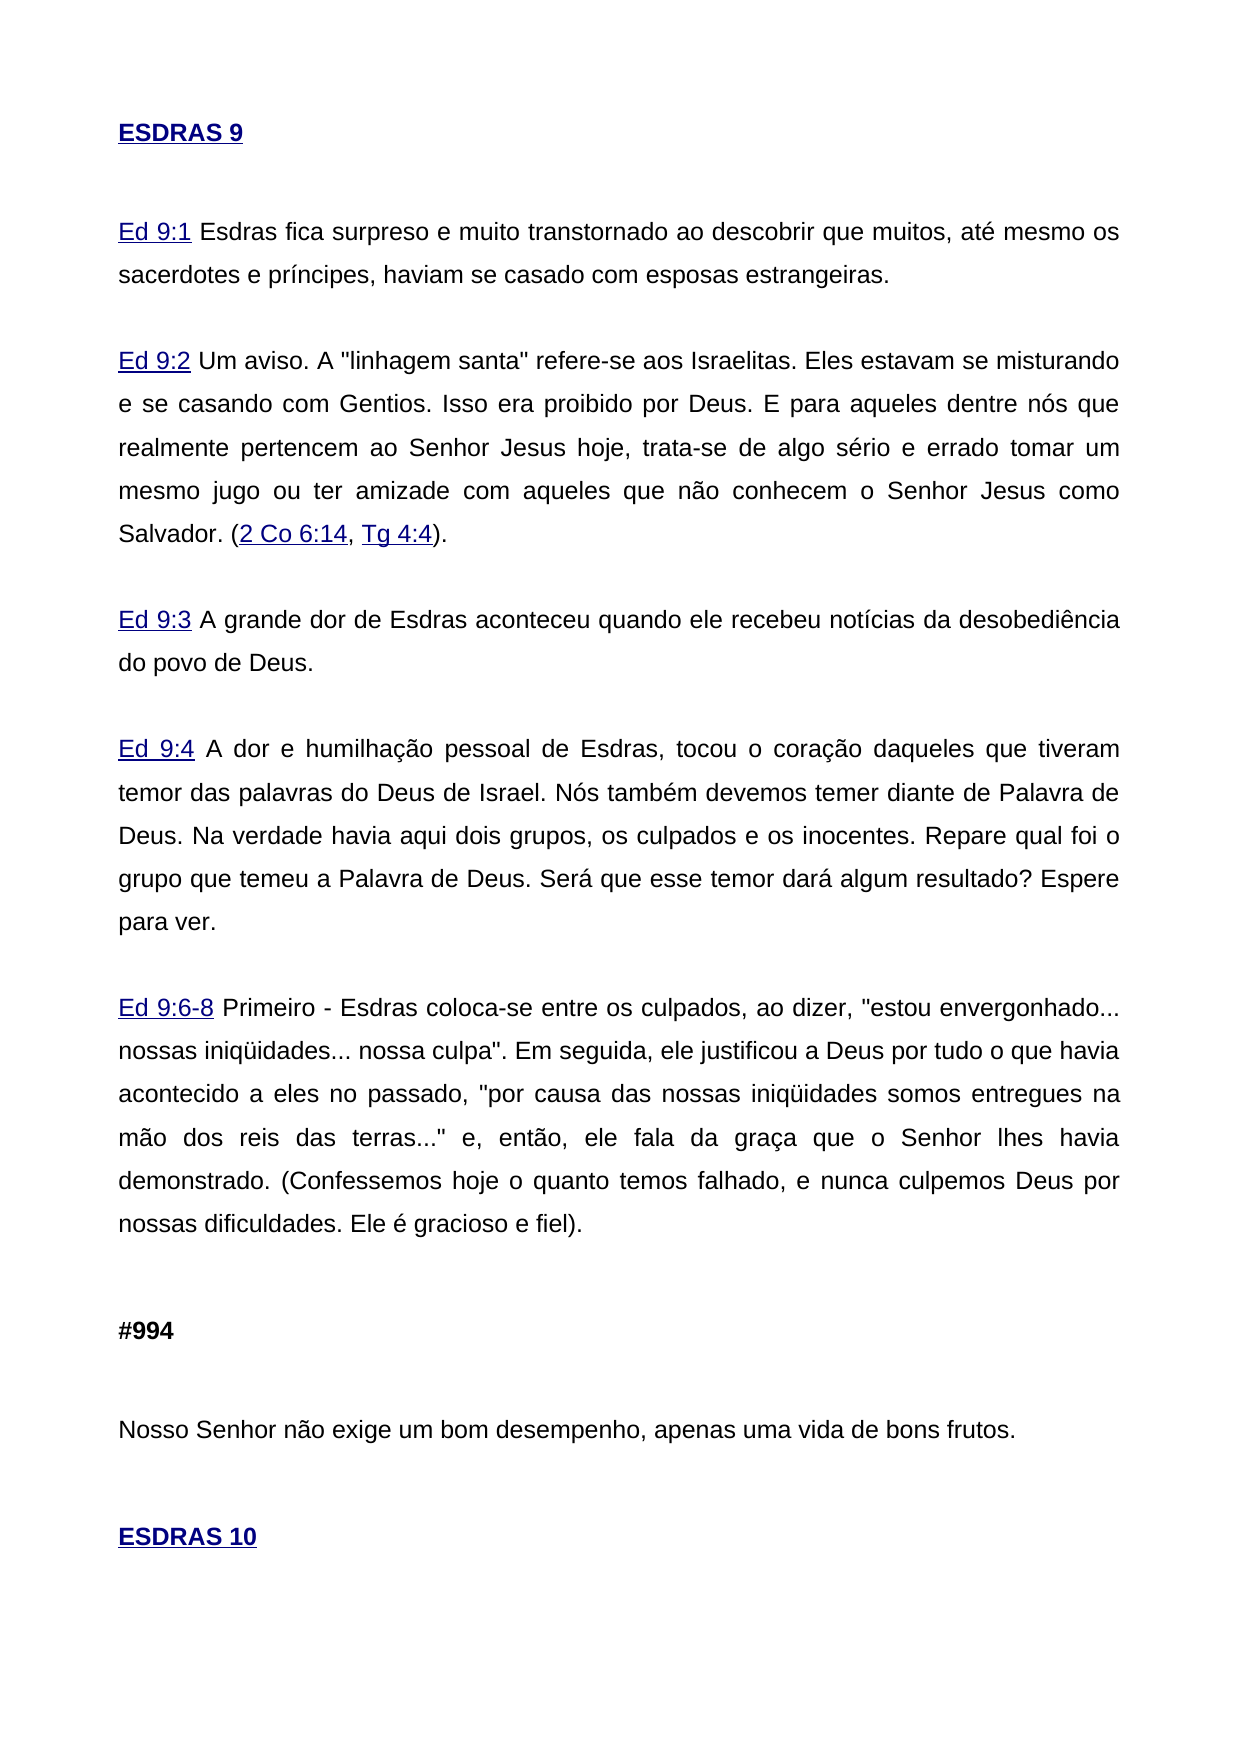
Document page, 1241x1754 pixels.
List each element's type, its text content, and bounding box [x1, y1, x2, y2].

text Ed 9:4 A dor e humilhação pessoal de Esdras, tocou o coração daqueles que tiveram temor das palavras do Deus de Israel. Nós também devemos temer diante de Palavra de Deus. Na verdade havia aqui dois grupos, os culpados e os inocentes. Repare qual foi o grupo que temeu a Palavra de Deus. Será que esse temor dará algum resultado? Espere para ver. [118, 734, 1122, 936]
text Ed 9:1 Esdras fica surpreso e muito transtornado ao descobrir que muitos, até mesmo os sacerdotes e príncipes, haviam se casado com esposas estrangeiras. [118, 217, 1122, 289]
text Ed 9:3 A grande dor de Esdras aconteceu quando ele recebeu notícias da desobediência do povo de Deus. [118, 605, 1122, 677]
text Ed 9:6-8 Primeiro - Esdras coloca-se entre os culpados, ao dizer, "estou envergonhado... nossas iniqüidades... nossa culpa". Em seguida, ele justificou a Deus por tudo o que havia acontecido a eles no passado, "por causa das nossas iniqüidades somos entregues na mão dos reis das terras..." e, então, ele fala da graça que o Senhor lhes havia demonstrado. (Confessemos hoje o quanto temos falhado, e nunca culpemos Deus por nossas dificuldades. Ele é gracioso e fiel). [118, 993, 1122, 1237]
subtitle #994 [118, 1316, 1122, 1344]
subtitle ESDRAS 9 [118, 118, 1122, 147]
text Nosso Senhor não exige um bom desempenho, apenas uma vida de bons frutos. [118, 1414, 1122, 1443]
subtitle ESDRAS 10 [118, 1522, 1122, 1550]
text Ed 9:2 Um aviso. A "linhagem santa" refere-se aos Israelitas. Eles estavam se misturando e se casando com Gentios. Isso era proibido por Deus. E para aqueles dentre nós que realmente pertencem ao Senhor Jesus hoje, trata-se de algo sério e errado tomar um mesmo jugo ou ter amizade com aqueles que não conhecem o Senhor Jesus como Salvador. (2 Co 6:14, Tg 4:4). [118, 346, 1122, 547]
